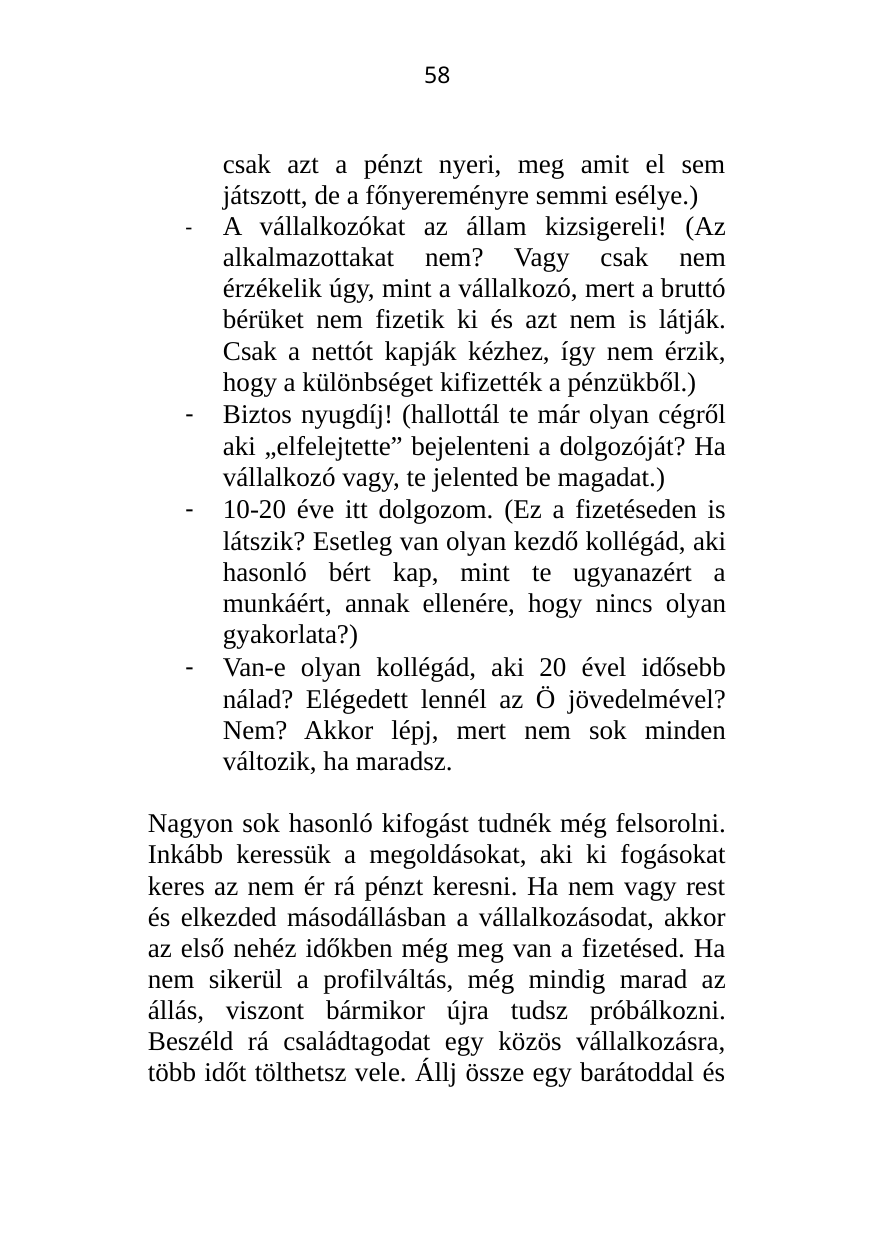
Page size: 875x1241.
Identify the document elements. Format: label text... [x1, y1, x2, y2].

list 10-20 éve itt dolgozom. (Ez a fizetéseden is látszik? Esetleg van olyan kezdő kollégád, aki hasonló bért kap, mint te ugyanazért a munkáért, annak ellenére, hogy nincs olyan gyakorlata?) [185, 492, 726, 650]
list A vállalkozókat az állam kizsigereli! (Az alkalmazottakat nem? Vagy csak nem érzékelik úgy, mint a vállalkozó, mert a bruttó bérüket nem fizetik ki és azt nem is látják. Csak a nettót kapják kézhez, így nem érzik, hogy a különbséget kifizették a pénzükből.) [185, 210, 726, 397]
list Van-e olyan kollégád, aki 20 ével idősebb nálad? Elégedett lennél az Ö jövedelmével? Nem? Akkor lépj, mert nem sok minden változik, ha maradsz. [185, 650, 726, 776]
text Nagyon sok hasonló kifogást tudnék még felsorolni. Inkább keressük a megoldásokat, aki ki fogásokat keres az nem ér rá pénzt keresni. Ha nem vagy rest és elkezded másodállásban a vállalkozásodat, akkor az első nehéz időkben még meg van a fizetésed. Ha nem sikerül a profilváltás, még mindig marad az állás, viszont bármikor újra tudsz próbálkozni. Beszéld rá családtagodat egy közös vállalkozásra, több időt tölthetsz vele. Állj össze egy barátoddal és [148, 807, 726, 1088]
list csak azt a pénzt nyeri, meg amit el sem játszott, de a főnyereményre semmi esélye.) [185, 148, 726, 210]
list Biztos nyugdíj! (hallottál te már olyan cégről aki „elfelejtette” bejelenteni a dolgozóját? Ha vállalkozó vagy, te jelented be magadat.) [185, 397, 726, 492]
